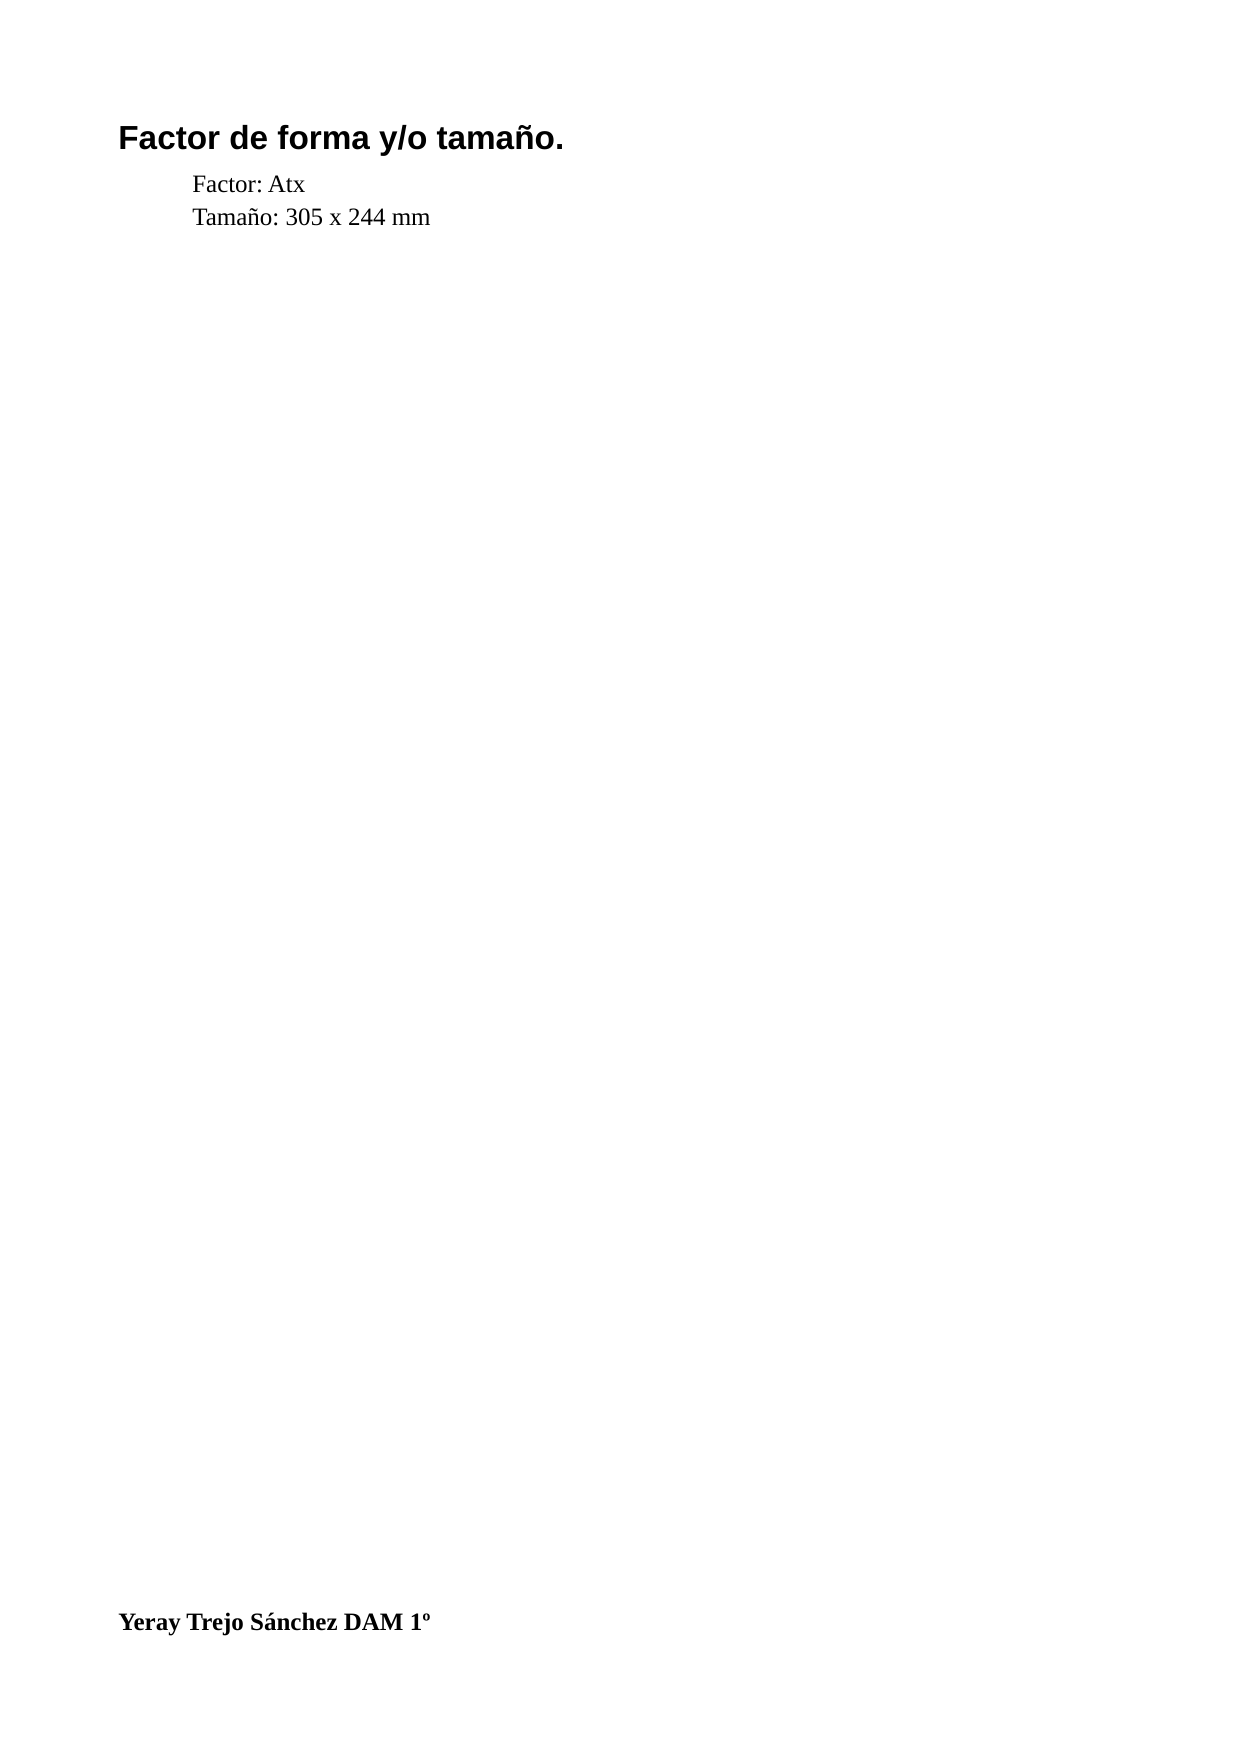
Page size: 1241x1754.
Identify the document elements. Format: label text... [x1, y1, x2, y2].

text Factor: Atx Tamaño: 305 x 244 mm [118, 169, 1122, 231]
subtitle Factor de forma y/o tamaño. [118, 118, 1122, 157]
